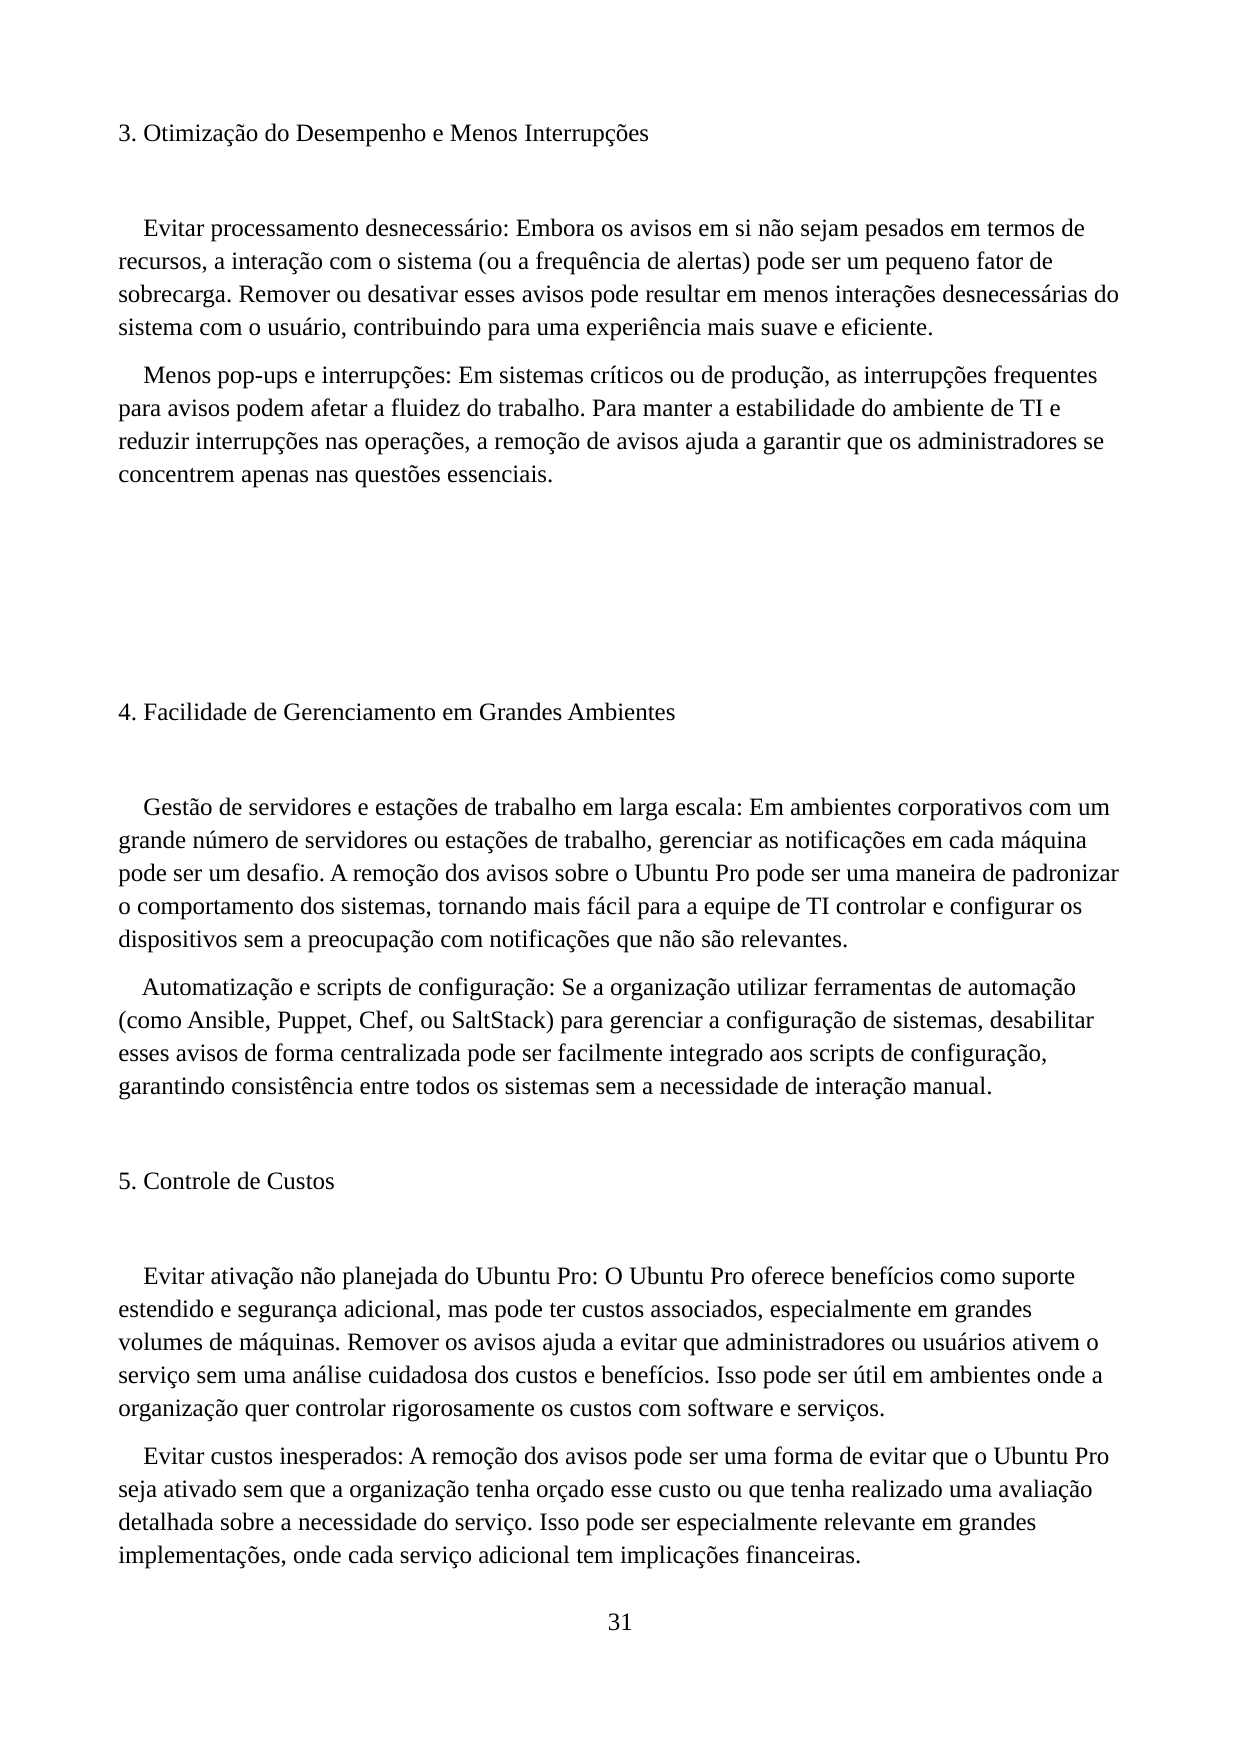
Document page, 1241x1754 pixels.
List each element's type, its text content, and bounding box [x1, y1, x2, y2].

text 4. Facilidade de Gerenciamento em Grandes Ambientes [118, 697, 1122, 726]
text 3. Otimização do Desempenho e Menos Interrupções [118, 118, 1122, 147]
text Menos pop-ups e interrupções: Em sistemas críticos ou de produção, as interrupções frequentes para avisos podem afetar a fluidez do trabalho. Para manter a estabilidade do ambiente de TI e reduzir interrupções nas operações, a remoção de avisos ajuda a garantir que os administradores se concentrem apenas nas questões essenciais. [118, 360, 1122, 488]
text Evitar ativação não planejada do Ubuntu Pro: O Ubuntu Pro oferece benefícios como suporte estendido e segurança adicional, mas pode ter custos associados, especialmente em grandes volumes de máquinas. Remover os avisos ajuda a evitar que administradores ou usuários ativem o serviço sem uma análise cuidadosa dos custos e benefícios. Isso pode ser útil em ambientes onde a organização quer controlar rigorosamente os custos com software e serviços. [118, 1261, 1122, 1422]
text Automatização e scripts de configuração: Se a organização utilizar ferramentas de automação (como Ansible, Puppet, Chef, ou SaltStack) para gerenciar a configuração de sistemas, desabilitar esses avisos de forma centralizada pode ser facilmente integrado aos scripts de configuração, garantindo consistência entre todos os sistemas sem a necessidade de interação manual. [118, 972, 1122, 1100]
text Evitar processamento desnecessário: Embora os avisos em si não sejam pesados em termos de recursos, a interação com o sistema (ou a frequência de alertas) pode ser um pequeno fator de sobrecarga. Remover ou desativar esses avisos pode resultar em menos interações desnecessárias do sistema com o usuário, contribuindo para uma experiência mais suave e eficiente. [118, 213, 1122, 341]
text Evitar custos inesperados: A remoção dos avisos pode ser uma forma de evitar que o Ubuntu Pro seja ativado sem que a organização tenha orçado esse custo ou que tenha realizado uma avaliação detalhada sobre a necessidade do serviço. Isso pode ser especialmente relevante em grandes implementações, onde cada serviço adicional tem implicações financeiras. [118, 1441, 1122, 1569]
text Gestão de servidores e estações de trabalho em larga escala: Em ambientes corporativos com um grande número de servidores ou estações de trabalho, gerenciar as notificações em cada máquina pode ser um desafio. A remoção dos avisos sobre o Ubuntu Pro pode ser uma maneira de padronizar o comportamento dos sistemas, tornando mais fácil para a equipe de TI controlar e configurar os dispositivos sem a preocupação com notificações que não são relevantes. [118, 792, 1122, 953]
text 5. Controle de Custos [118, 1166, 1122, 1195]
